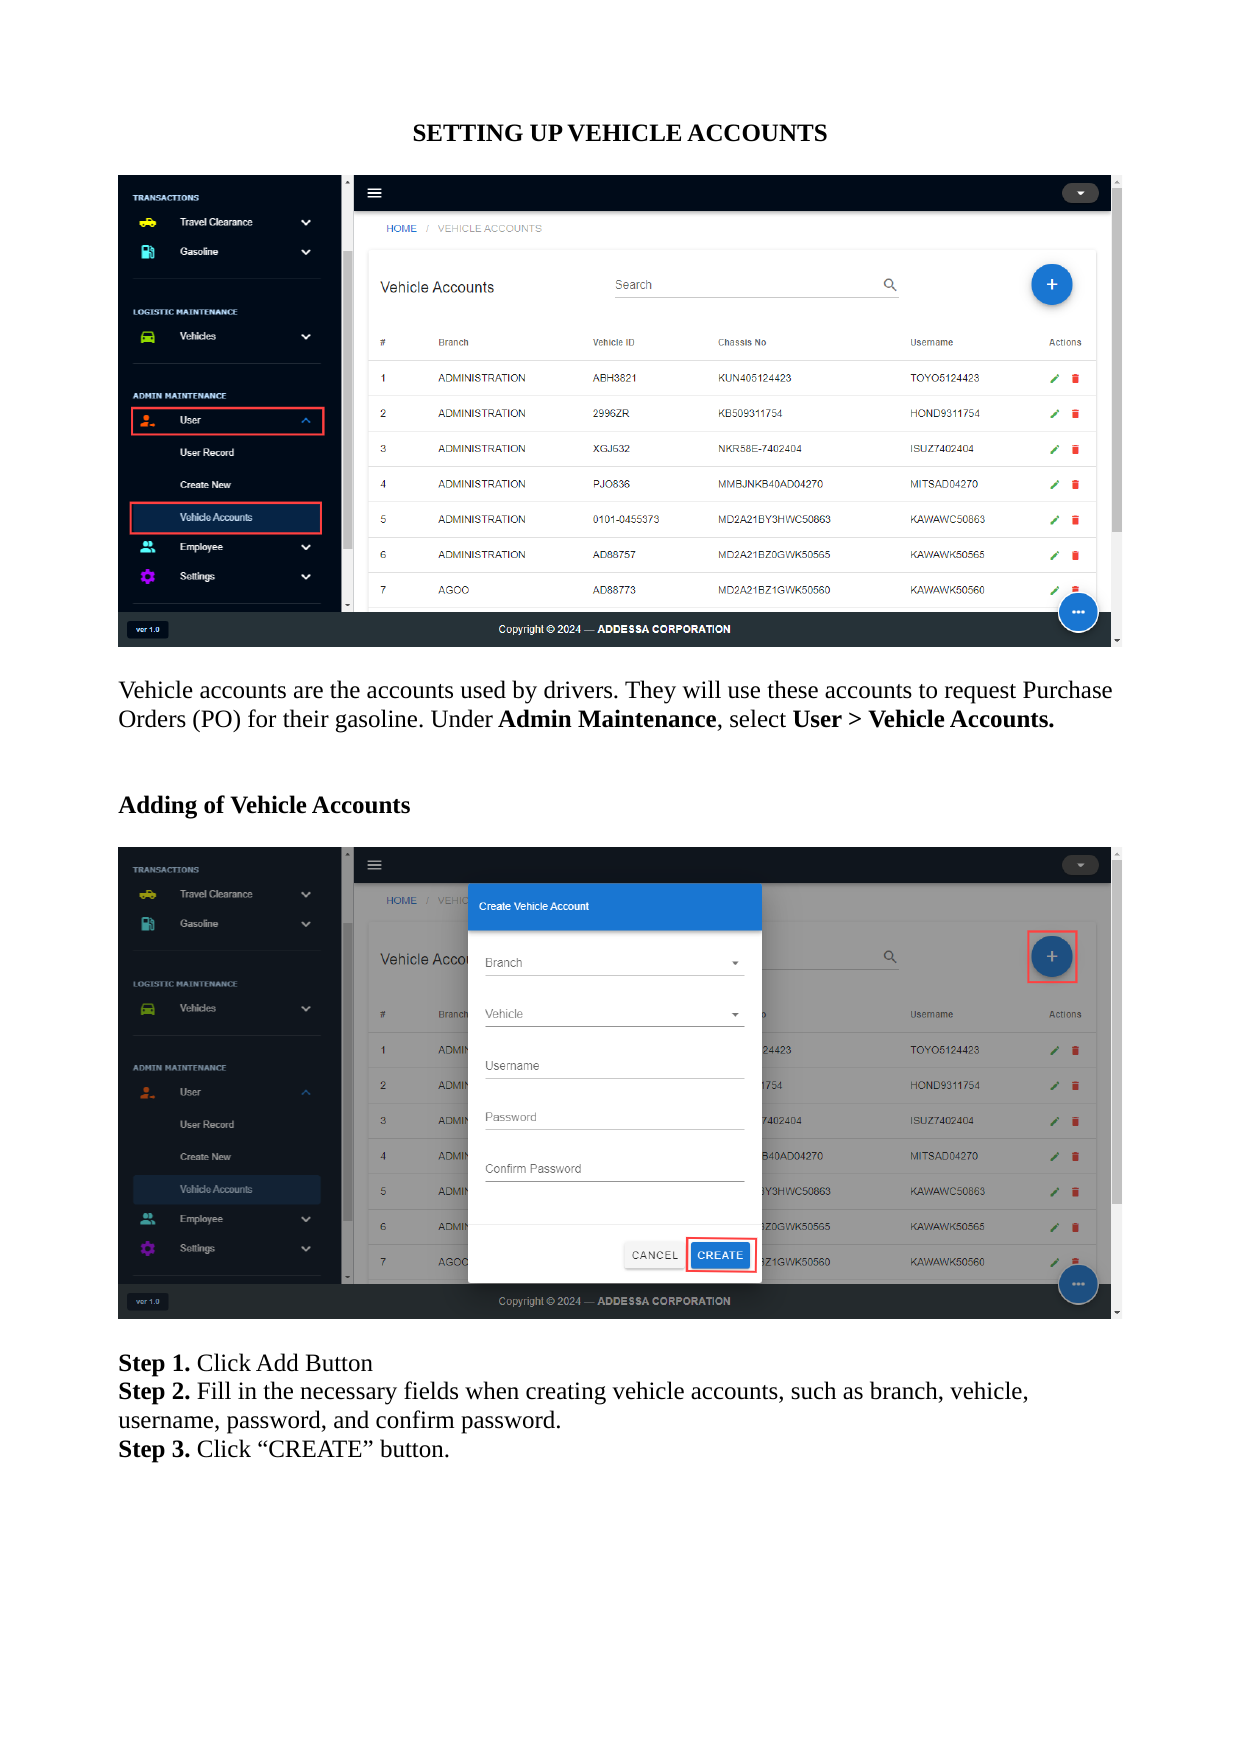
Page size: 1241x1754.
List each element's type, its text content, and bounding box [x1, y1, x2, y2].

picture [118, 847, 1123, 1319]
text Step 2. Fill in the necessary fields when creating vehicle accounts, such as branch, vehicle, username, password, and confirm password. [118, 1376, 1122, 1434]
picture [118, 175, 1123, 647]
text Adding of Vehicle Accounts [118, 790, 1122, 819]
text Step 3. Click “CREATE” button. [118, 1434, 1122, 1463]
text Step 1. Click Add Button [118, 1348, 1122, 1376]
text SETTING UP VEHICLE ACCOUNTS [118, 118, 1122, 147]
text Vehicle accounts are the accounts used by drivers. They will use these accounts to request Purchase Orders (PO) for their gasoline. Under Admin Maintenance, select User > Vehicle Accounts. [118, 675, 1122, 733]
